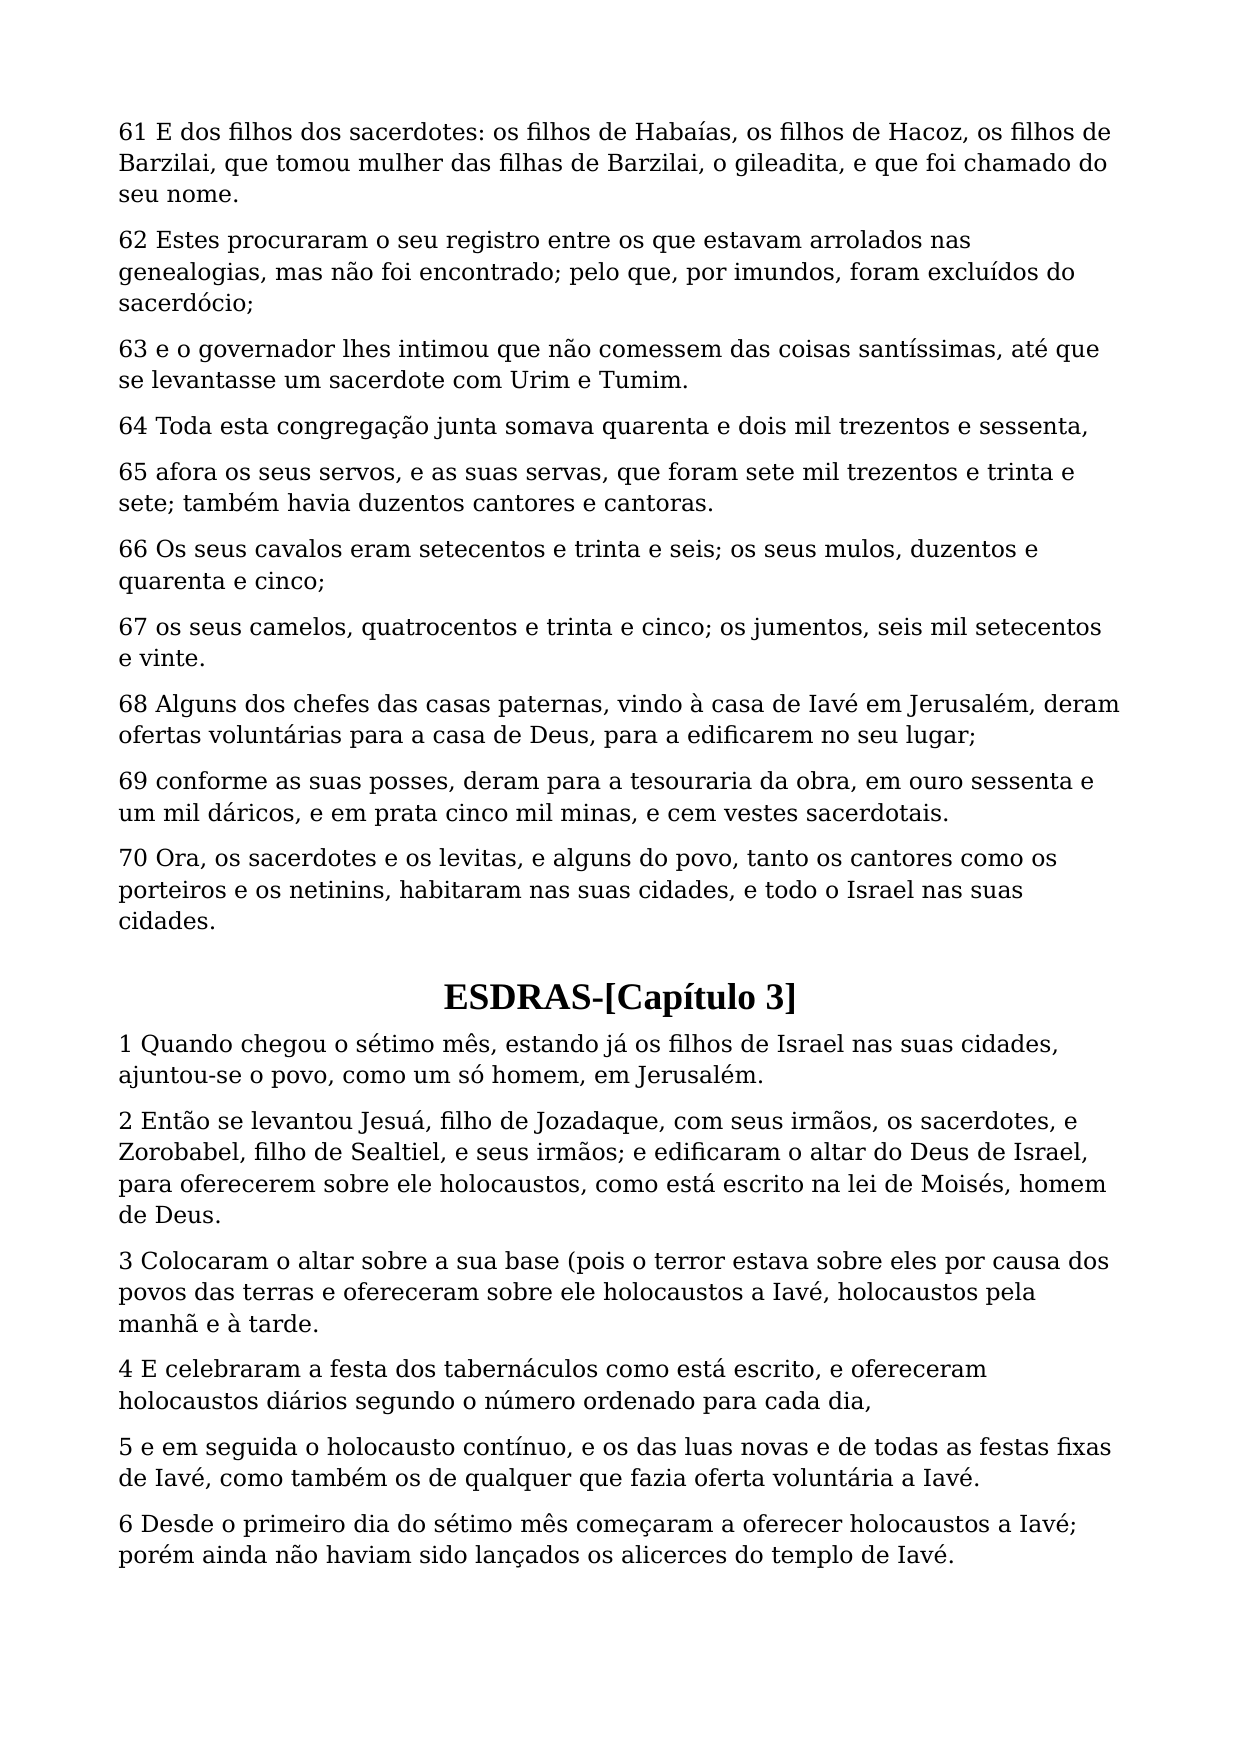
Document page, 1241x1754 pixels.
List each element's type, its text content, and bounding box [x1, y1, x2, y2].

text 1 Quando chegou o sétimo mês, estando já os filhos de Israel nas suas cidades, ajuntou-se o povo, como um só homem, em Jerusalém. [118, 1030, 1122, 1089]
text 61 E dos filhos dos sacerdotes: os filhos de Habaías, os filhos de Hacoz, os filhos de Barzilai, que tomou mulher das filhas de Barzilai, o gileadita, e que foi chamado do seu nome. [118, 118, 1122, 208]
subtitle ESDRAS-[Capítulo 3] [118, 974, 1122, 1018]
text 2 Então se levantou Jesuá, filho de Jozadaque, com seus irmãos, os sacerdotes, e Zorobabel, filho de Sealtiel, e seus irmãos; e edificaram o altar do Deus de Israel, para oferecerem sobre ele holocaustos, como está escrito na lei de Moisés, homem de Deus. [118, 1107, 1122, 1229]
text 69 conforme as suas posses, deram para a tesouraria da obra, em ouro sessenta e um mil dáricos, e em prata cinco mil minas, e cem vestes sacerdotais. [118, 768, 1122, 826]
text 5 e em seguida o holocausto contínuo, e os das luas novas e de todas as festas fixas de Iavé, como também os de qualquer que fazia oferta voluntária a Iavé. [118, 1433, 1122, 1492]
text 6 Desde o primeiro dia do sétimo mês começaram a oferecer holocaustos a Iavé; porém ainda não haviam sido lançados os alicerces do templo de Iavé. [118, 1511, 1122, 1569]
text 67 os seus camelos, quatrocentos e trinta e cinco; os jumentos, seis mil setecentos e vinte. [118, 613, 1122, 672]
text 64 Toda esta congregação junta somava quarenta e dois mil trezentos e sessenta, [118, 413, 1122, 440]
text 62 Estes procuraram o seu registro entre os que estavam arrolados nas genealogias, mas não foi encontrado; pelo que, por imundos, foram excluídos do sacerdócio; [118, 227, 1122, 317]
text 4 E celebraram a festa dos tabernáculos como está escrito, e ofereceram holocaustos diários segundo o número ordenado para cada dia, [118, 1356, 1122, 1415]
text 66 Os seus cavalos eram setecentos e trinta e seis; os seus mulos, duzentos e quarenta e cinco; [118, 536, 1122, 594]
text 3 Colocaram o altar sobre a sua base (pois o terror estava sobre eles por causa dos povos das terras e ofereceram sobre ele holocaustos a Iavé, holocaustos pela manhã e à tarde. [118, 1247, 1122, 1337]
text 68 Alguns dos chefes das casas paternas, vindo à casa de Iavé em Jerusalém, deram ofertas voluntárias para a casa de Deus, para a edificarem no seu lugar; [118, 691, 1122, 749]
text 63 e o governador lhes intimou que não comessem das coisas santíssimas, até que se levantasse um sacerdote com Urim e Tumim. [118, 335, 1122, 394]
text 65 afora os seus servos, e as suas servas, que foram sete mil trezentos e trinta e sete; também havia duzentos cantores e cantoras. [118, 459, 1122, 517]
text 70 Ora, os sacerdotes e os levitas, e alguns do povo, tanto os cantores como os porteiros e os netinins, habitaram nas suas cidades, e todo o Israel nas suas cidades. [118, 845, 1122, 935]
